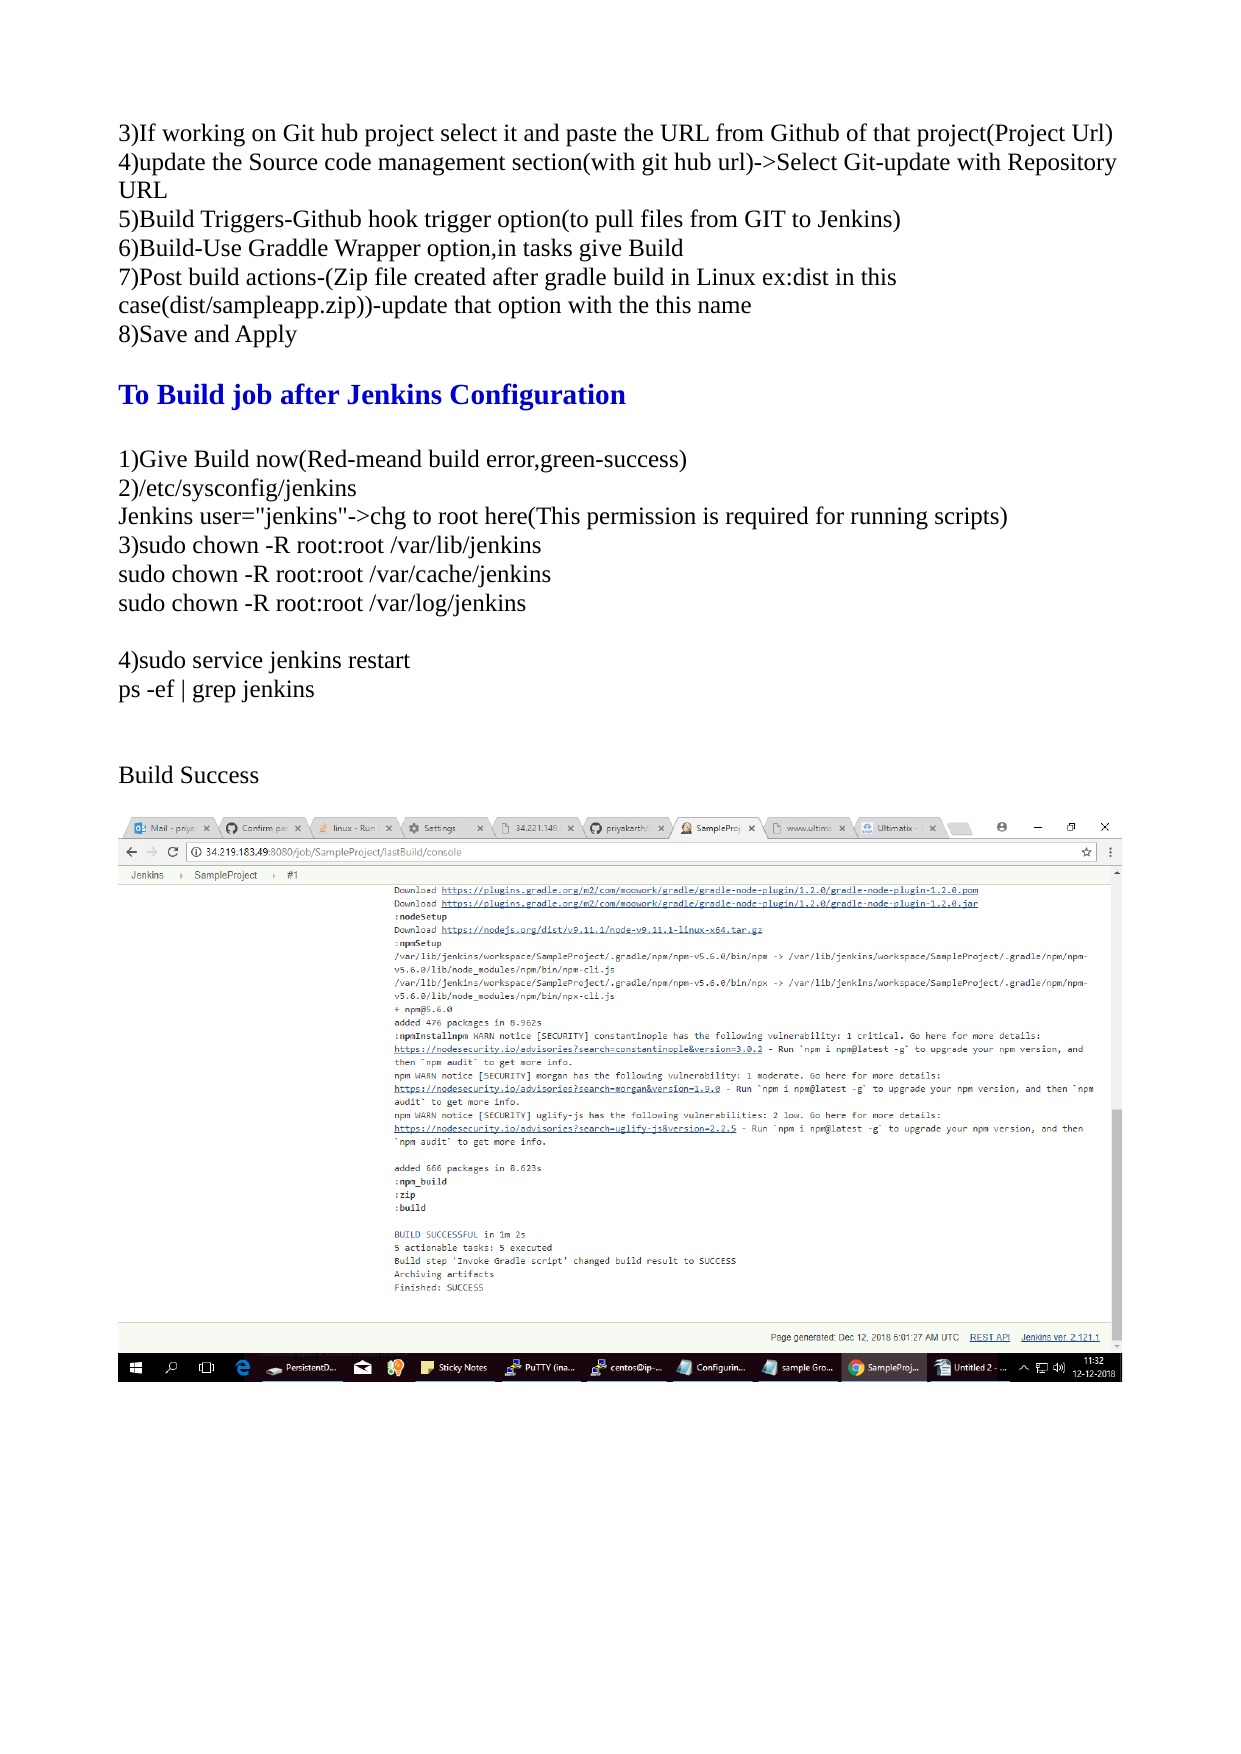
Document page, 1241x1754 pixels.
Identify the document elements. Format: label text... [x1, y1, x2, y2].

text 7)Post build actions-(Zip file created after gradle build in Linux ex:dist in this case(dist/sampleapp.zip))-update that option with the this name [118, 262, 1122, 319]
text ps -ef | grep jenkins [118, 674, 1122, 703]
text Build Success [118, 760, 1122, 789]
text Jenkins user="jenkins"->chg to root here(This permission is required for running scripts) [118, 501, 1122, 530]
text 4)sudo service jenkins restart [118, 645, 1122, 674]
picture [118, 817, 1123, 1382]
text 3)If working on Git hub project select it and paste the URL from Github of that project(Project Url) [118, 118, 1122, 147]
text 2)/etc/sysconfig/jenkins [118, 473, 1122, 501]
text 8)Save and Apply [118, 319, 1122, 348]
text sudo chown -R root:root /var/cache/jenkins [118, 559, 1122, 588]
text sudo chown -R root:root /var/log/jenkins [118, 588, 1122, 616]
text 3)sudo chown -R root:root /var/lib/jenkins [118, 530, 1122, 559]
text 6)Build-Use Graddle Wrapper option,in tasks give Build [118, 233, 1122, 262]
text 5)Build Triggers-Github hook trigger option(to pull files from GIT to Jenkins) [118, 204, 1122, 233]
text 1)Give Build now(Red-meand build error,green-success) [118, 444, 1122, 473]
text 4)update the Source code management section(with git hub url)->Select Git-update with Repository URL [118, 147, 1122, 204]
text To Build job after Jenkins Configuration [118, 377, 1122, 410]
